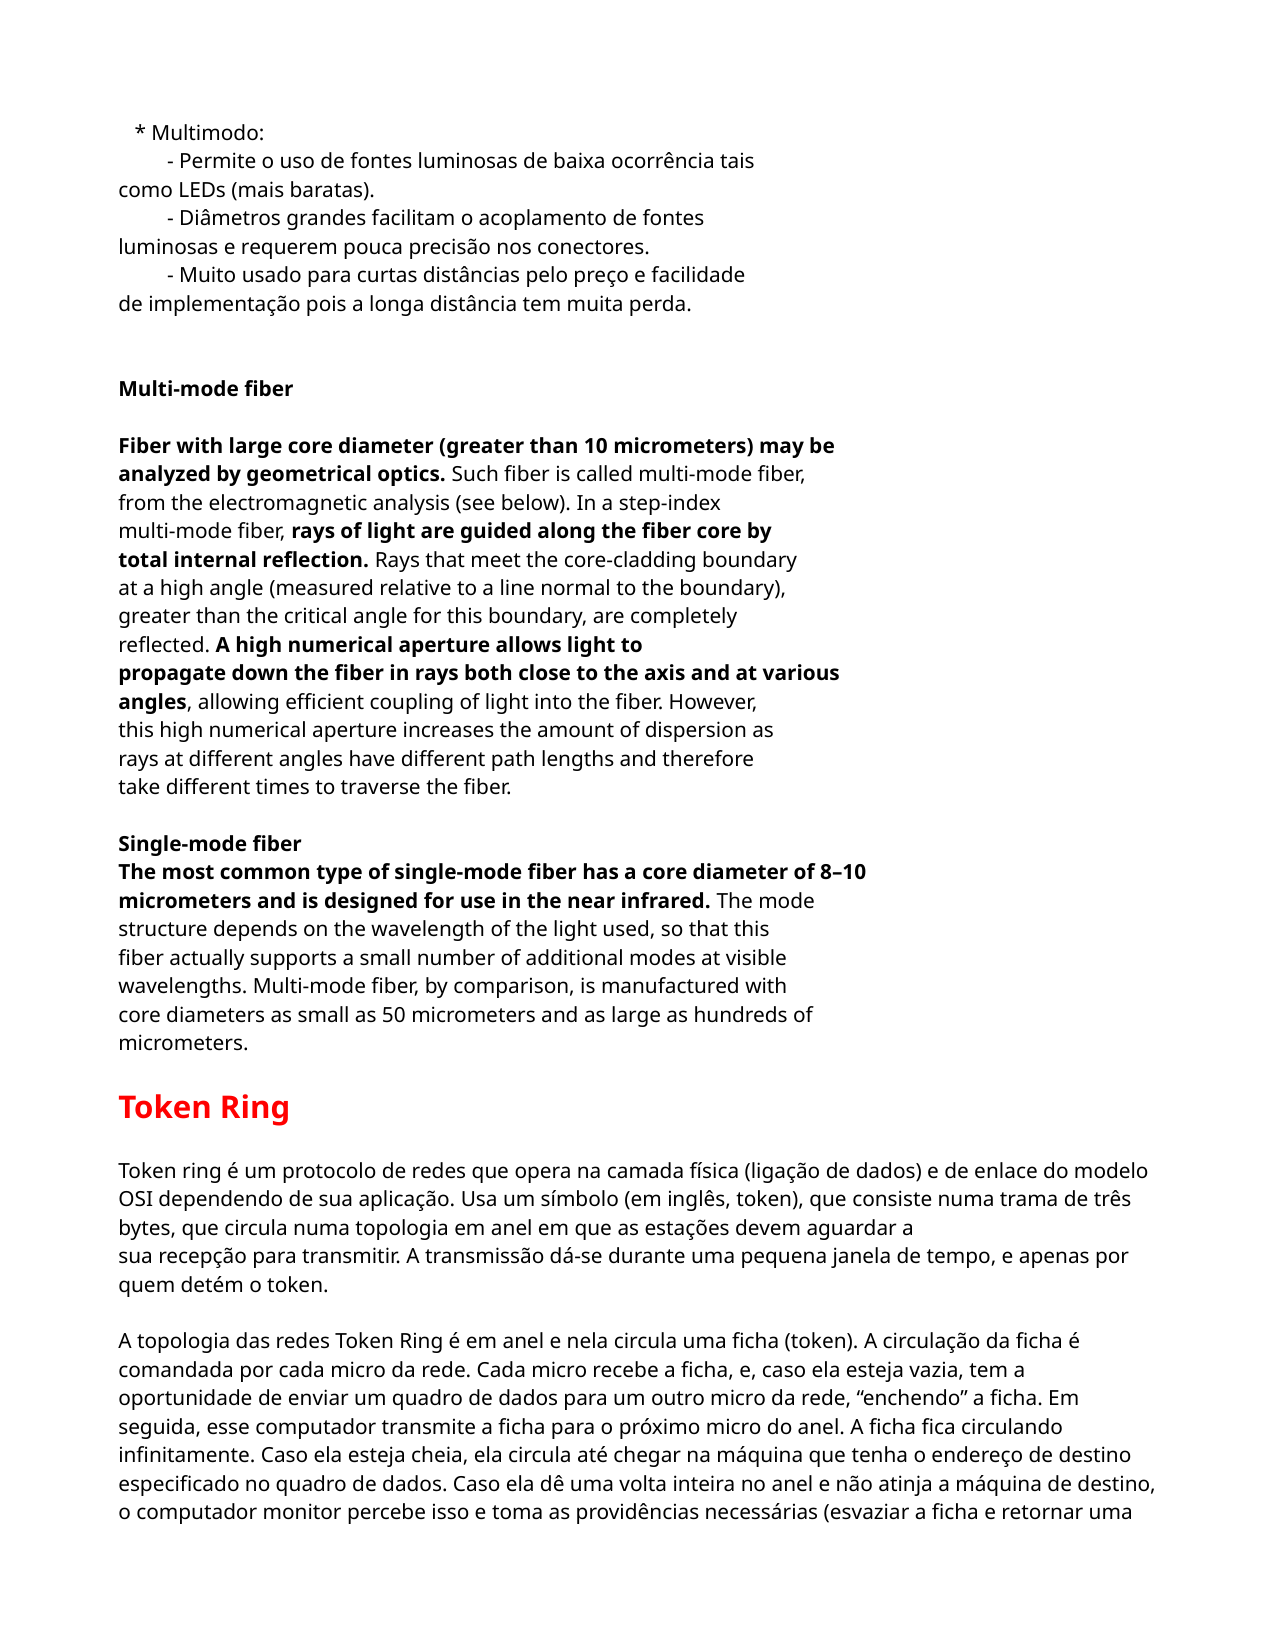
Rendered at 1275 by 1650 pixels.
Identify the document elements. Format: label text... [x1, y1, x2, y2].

text * Multimodo: - Permite o uso de fontes luminosas de baixa ocorrência tais como LEDs (mais baratas). - Diâmetros grandes facilitam o acoplamento de fontes luminosas e requerem pouca precisão nos conectores. - Muito usado para curtas distâncias pelo preço e facilidade de implementação pois a longa distância tem muita perda. Multi-mode fiber Fiber with large core diameter (greater than 10 micrometers) may be analyzed by geometrical optics. Such fiber is called multi-mode fiber, from the electromagnetic analysis (see below). In a step-index multi-mode fiber, rays of light are guided along the fiber core by total internal reflection. Rays that meet the core-cladding boundary at a high angle (measured relative to a line normal to the boundary), greater than the critical angle for this boundary, are completely reflected. A high numerical aperture allows light to propagate down the fiber in rays both close to the axis and at various angles, allowing efficient coupling of light into the fiber. However, this high numerical aperture increases the amount of dispersion as rays at different angles have different path lengths and therefore take different times to traverse the fiber. Single-mode fiber The most common type of single-mode fiber has a core diameter of 8–10 micrometers and is designed for use in the near infrared. The mode structure depends on the wavelength of the light used, so that this fiber actually supports a small number of additional modes at visible wavelengths. Multi-mode fiber, by comparison, is manufactured with core diameters as small as 50 micrometers and as large as hundreds of micrometers. [118, 118, 1157, 1057]
text Token Ring Token ring é um protocolo de redes que opera na camada física (ligação de dados) e de enlace do modelo OSI dependendo de sua aplicação. Usa um símbolo (em inglês, token), que consiste numa trama de três bytes, que circula numa topologia em anel em que as estações devem aguardar a sua recepção para transmitir. A transmissão dá-se durante uma pequena janela de tempo, e apenas por quem detém o token. A topologia das redes Token Ring é em anel e nela circula uma ficha (token). A circulação da ficha é comandada por cada micro da rede. Cada micro recebe a ficha, e, caso ela esteja vazia, tem a oportunidade de enviar um quadro de dados para um outro micro da rede, “enchendo” a ficha. Em seguida, esse computador transmite a ficha para o próximo micro do anel. A ficha fica circulando infinitamente. Caso ela esteja cheia, ela circula até chegar na máquina que tenha o endereço de destino especificado no quadro de dados. Caso ela dê uma volta inteira no anel e não atinja a máquina de destino, o computador monitor percebe isso e toma as providências necessárias (esvaziar a ficha e retornar uma [118, 1085, 1157, 1526]
